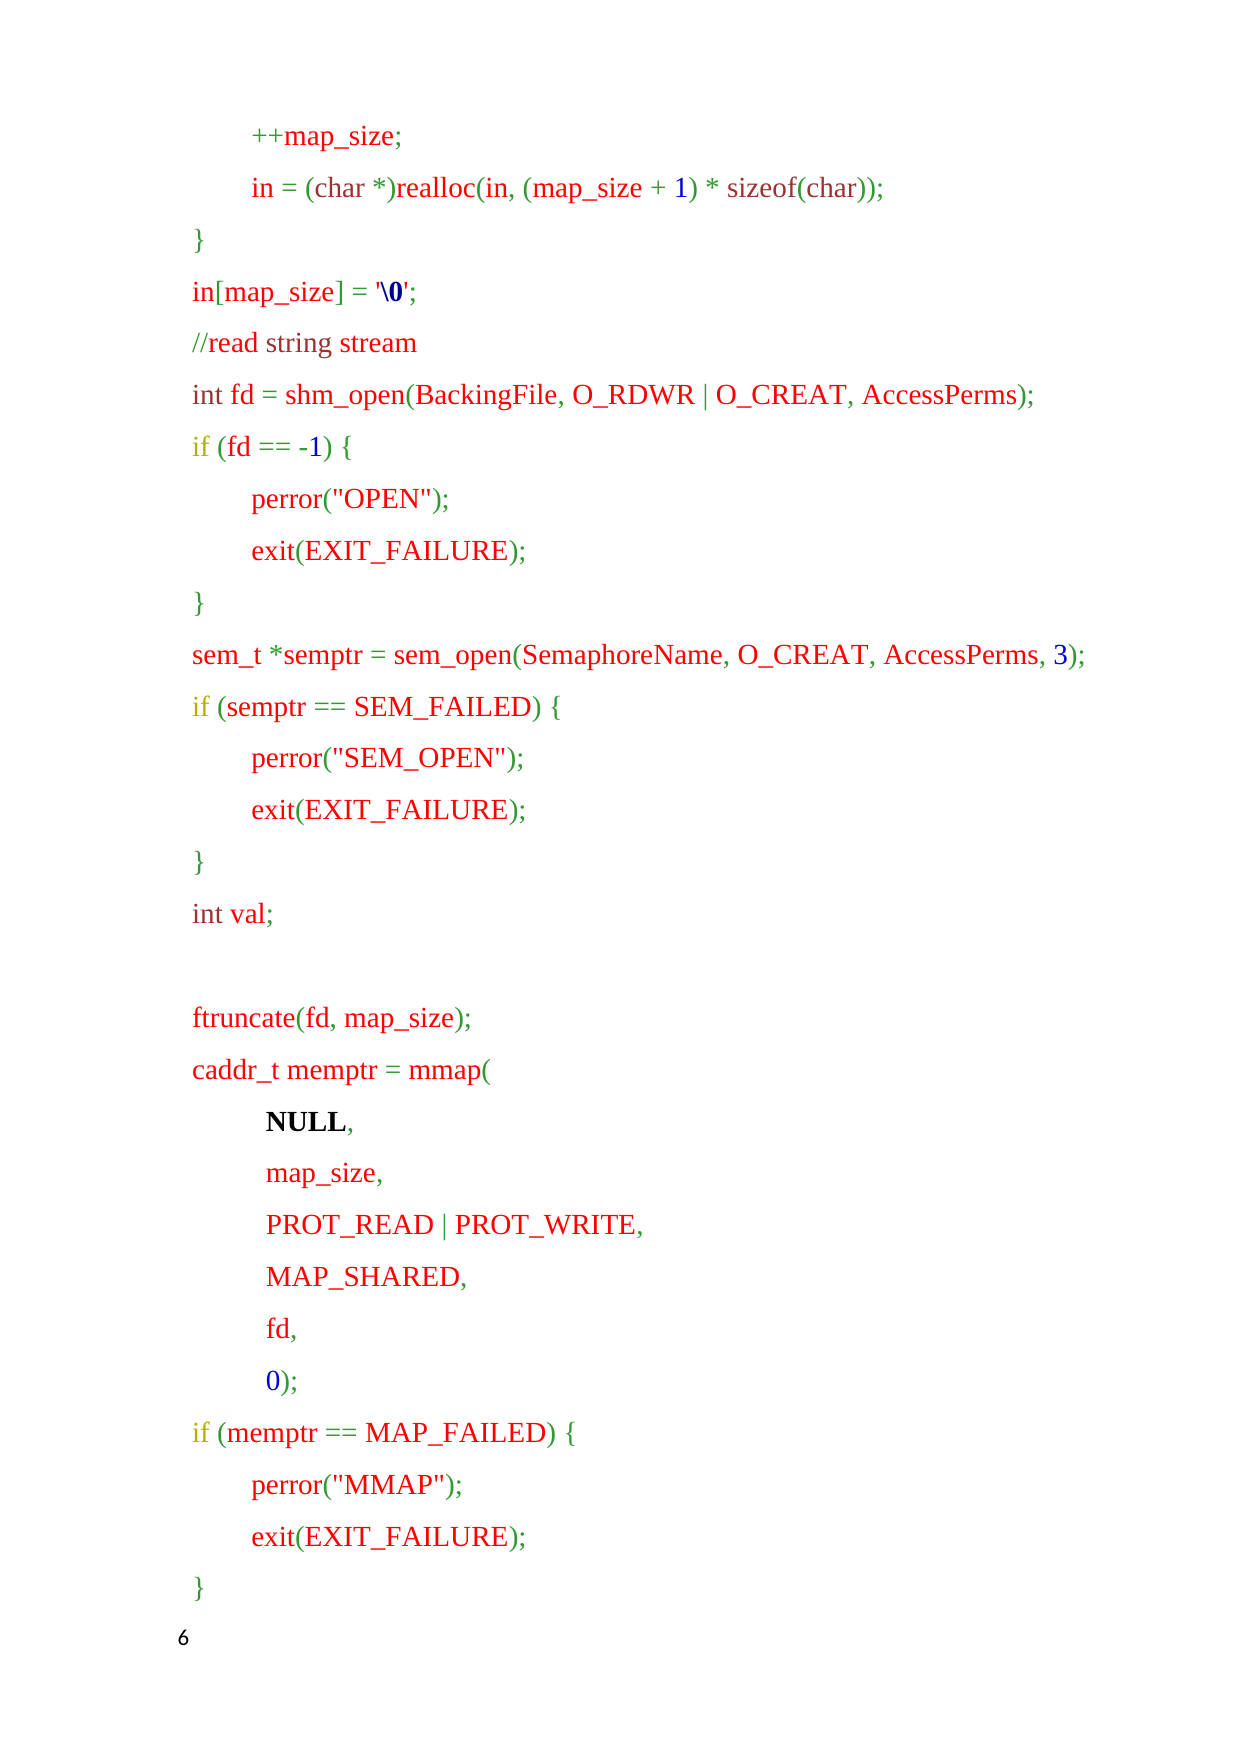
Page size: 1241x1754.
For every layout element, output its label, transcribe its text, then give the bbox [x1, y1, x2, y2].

text //read string stream [177, 326, 1152, 359]
text if (memptr == MAP_FAILED) { [177, 1415, 1152, 1448]
text fd, [177, 1311, 1152, 1345]
text int fd = shm_open(BackingFile, O_RDWR | O_CREAT, AccessPerms); [177, 377, 1152, 411]
text in[map_size] = '\0'; [177, 274, 1152, 307]
text } [177, 222, 1152, 255]
text if (semptr == SEM_FAILED) { [177, 689, 1152, 722]
text sem_t *semptr = sem_open(SemaphoreName, O_CREAT, AccessPerms, 3); [177, 637, 1152, 670]
text } [177, 844, 1152, 878]
text } [177, 1571, 1152, 1604]
text int val; [177, 896, 1152, 930]
text perror("SEM_OPEN"); [177, 741, 1152, 774]
text perror("MMAP"); [177, 1467, 1152, 1500]
text perror("OPEN"); [177, 481, 1152, 515]
text exit(EXIT_FAILURE); [177, 1519, 1152, 1552]
text ftruncate(fd, map_size); [177, 1000, 1152, 1033]
text exit(EXIT_FAILURE); [177, 792, 1152, 826]
text caddr_t memptr = mmap( [177, 1052, 1152, 1085]
text map_size, [177, 1156, 1152, 1189]
text } [177, 585, 1152, 618]
text NULL, [177, 1104, 1152, 1137]
text if (fd == -1) { [177, 429, 1152, 463]
text 0); [177, 1363, 1152, 1397]
text MAP_SHARED, [177, 1259, 1152, 1293]
text exit(EXIT_FAILURE); [177, 533, 1152, 567]
text PROT_READ | PROT_WRITE, [177, 1207, 1152, 1241]
text ++map_size; [177, 118, 1152, 152]
text in = (char *)realloc(in, (map_size + 1) * sizeof(char)); [177, 170, 1152, 203]
